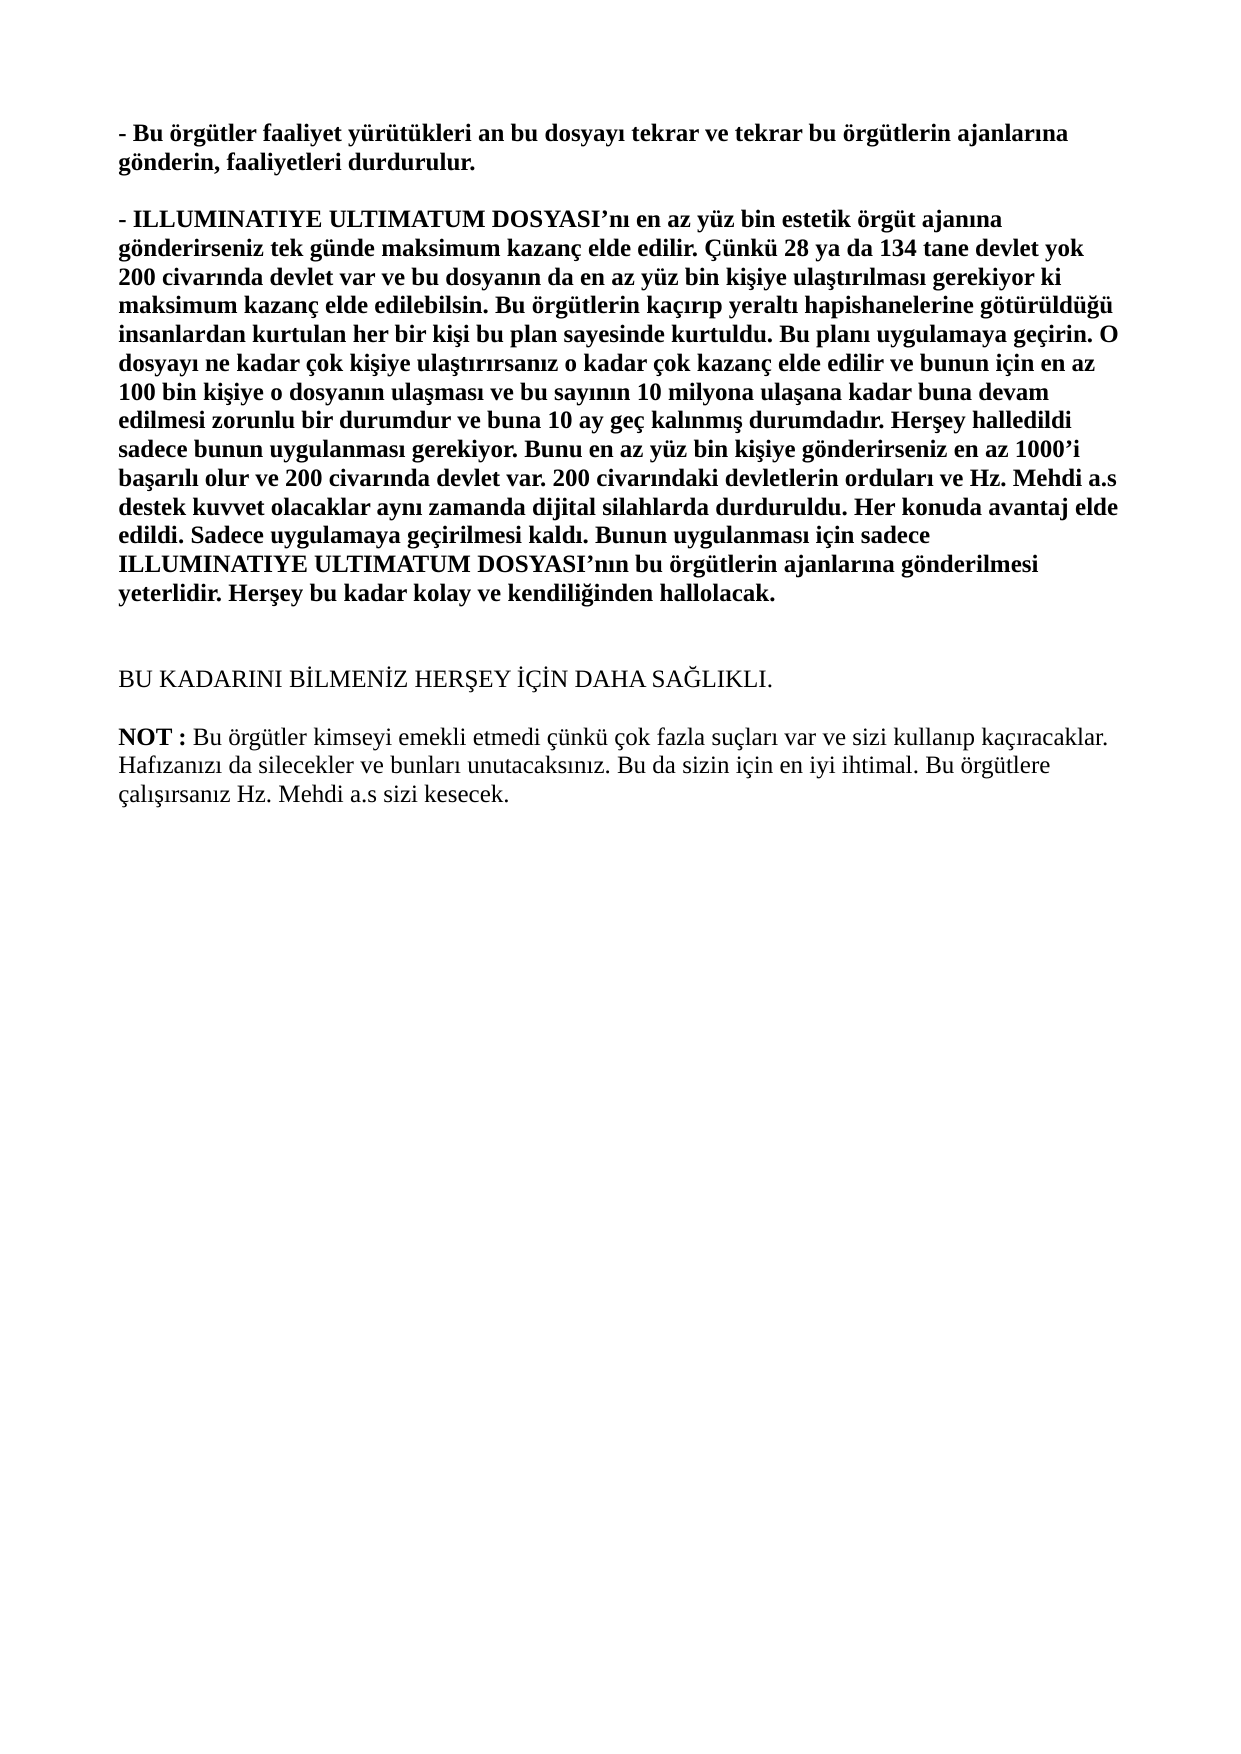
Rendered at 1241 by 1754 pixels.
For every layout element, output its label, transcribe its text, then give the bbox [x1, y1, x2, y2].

text - ILLUMINATIYE ULTIMATUM DOSYASI’nı en az yüz bin estetik örgüt ajanına gönderirseniz tek günde maksimum kazanç elde edilir. Çünkü 28 ya da 134 tane devlet yok 200 civarında devlet var ve bu dosyanın da en az yüz bin kişiye ulaştırılması gerekiyor ki maksimum kazanç elde edilebilsin. Bu örgütlerin kaçırıp yeraltı hapishanelerine götürüldüğü insanlardan kurtulan her bir kişi bu plan sayesinde kurtuldu. Bu planı uygulamaya geçirin. O dosyayı ne kadar çok kişiye ulaştırırsanız o kadar çok kazanç elde edilir ve bunun için en az 100 bin kişiye o dosyanın ulaşması ve bu sayının 10 milyona ulaşana kadar buna devam edilmesi zorunlu bir durumdur ve buna 10 ay geç kalınmış durumdadır. Herşey halledildi sadece bunun uygulanması gerekiyor. Bunu en az yüz bin kişiye gönderirseniz en az 1000’i başarılı olur ve 200 civarında devlet var. 200 civarındaki devletlerin orduları ve Hz. Mehdi a.s destek kuvvet olacaklar aynı zamanda dijital silahlarda durduruldu. Her konuda avantaj elde edildi. Sadece uygulamaya geçirilmesi kaldı. Bunun uygulanması için sadece ILLUMINATIYE ULTIMATUM DOSYASI’nın bu örgütlerin ajanlarına gönderilmesi yeterlidir. Herşey bu kadar kolay ve kendiliğinden hallolacak. [118, 204, 1122, 607]
text - Bu örgütler faaliyet yürütükleri an bu dosyayı tekrar ve tekrar bu örgütlerin ajanlarına gönderin, faaliyetleri durdurulur. [118, 118, 1122, 176]
text NOT : Bu örgütler kimseyi emekli etmedi çünkü çok fazla suçları var ve sizi kullanıp kaçıracaklar. Hafızanızı da silecekler ve bunları unutacaksınız. Bu da sizin için en iyi ihtimal. Bu örgütlere çalışırsanız Hz. Mehdi a.s sizi kesecek. [118, 722, 1122, 808]
text BU KADARINI BİLMENİZ HERŞEY İÇİN DAHA SAĞLIKLI. [118, 664, 1122, 693]
